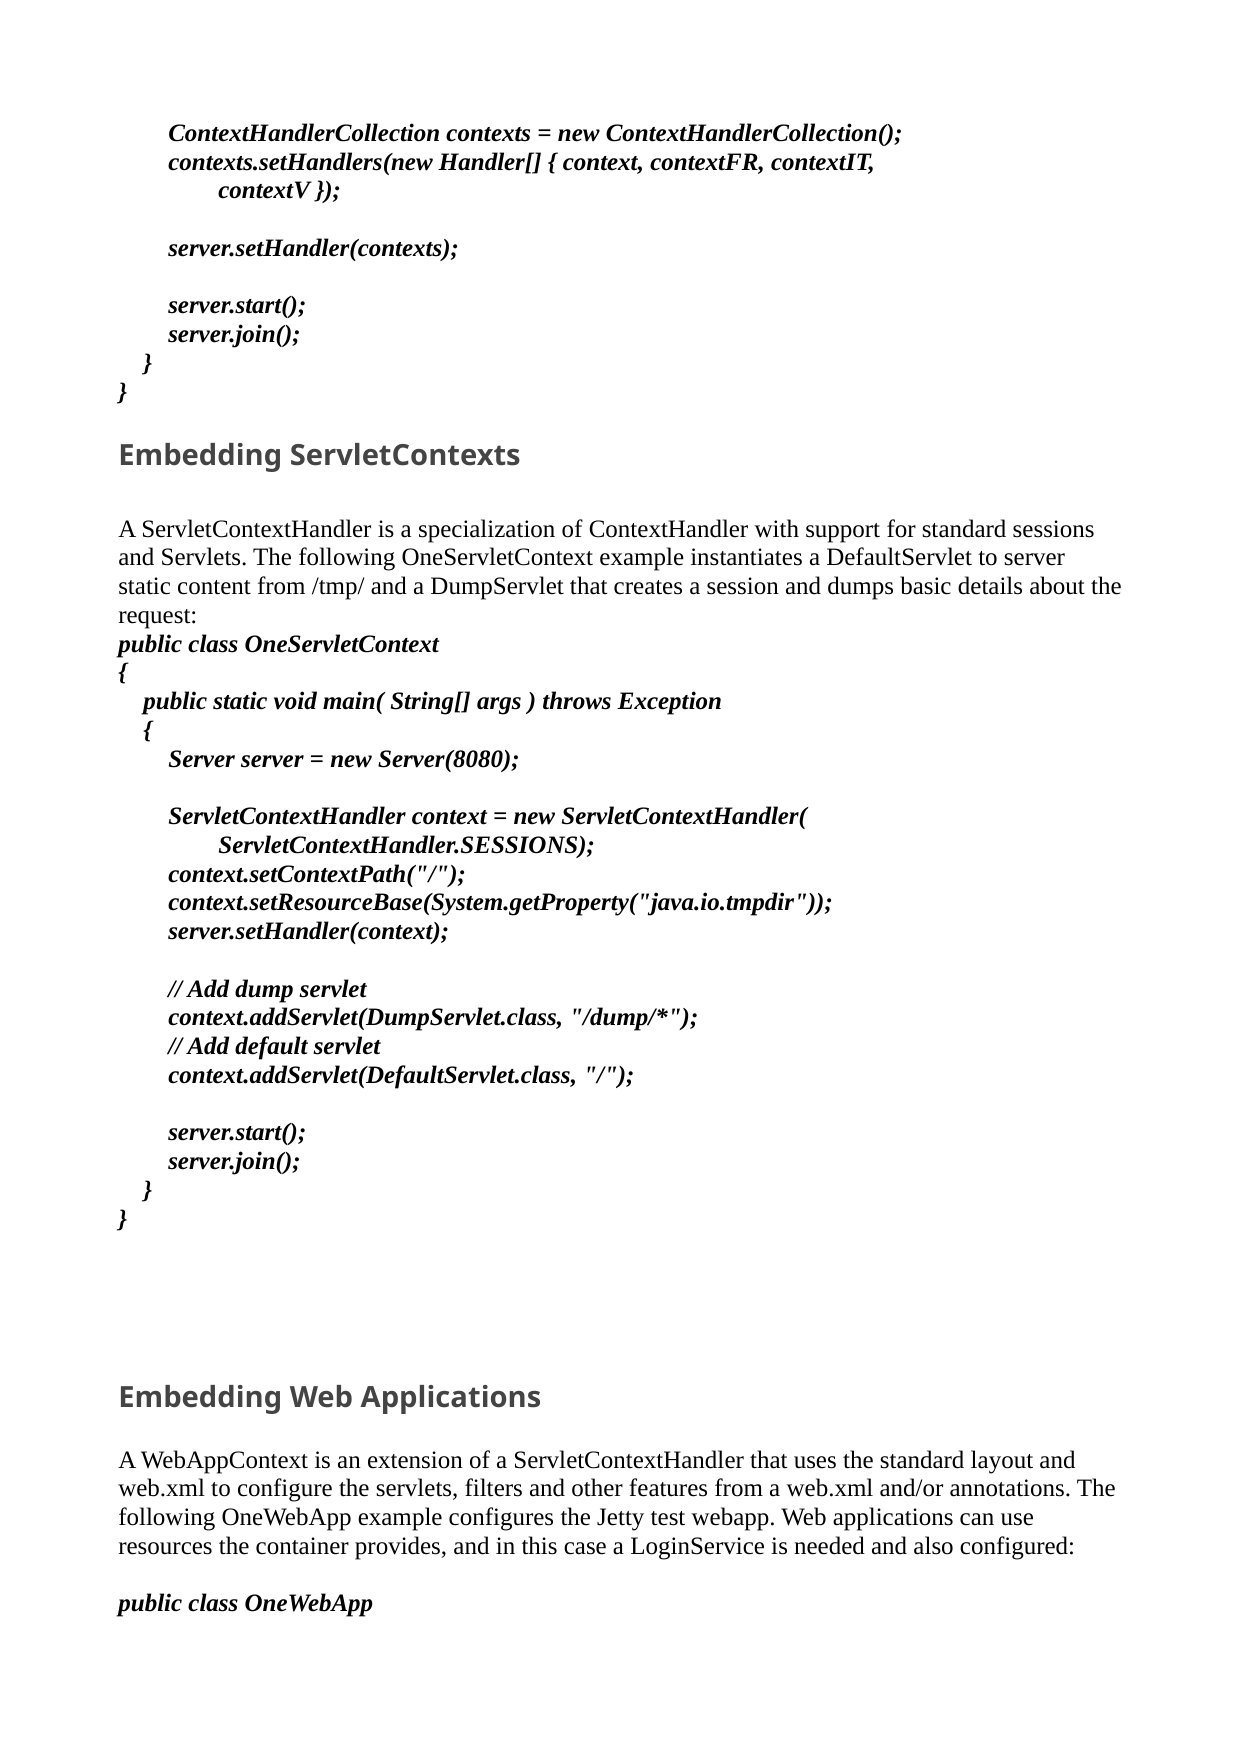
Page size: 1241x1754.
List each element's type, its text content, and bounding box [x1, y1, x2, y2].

text server.start(); [118, 1117, 1122, 1146]
text public class OneWebApp [118, 1588, 1122, 1617]
text server.setHandler(contexts); [118, 233, 1122, 262]
text } [118, 377, 1122, 406]
text Embedding ServletContexts [118, 434, 1122, 474]
text A ServletContextHandler is a specialization of ContextHandler with support for standard sessions and Servlets. The following OneServletContext example instantiates a DefaultServlet to server static content from /tmp/ and a DumpServlet that creates a session and dumps basic details about the request: [118, 514, 1122, 629]
text { [118, 657, 1122, 686]
text // Add default servlet [118, 1031, 1122, 1060]
text { [118, 715, 1122, 744]
text context.setResourceBase(System.getProperty("java.io.tmpdir")); [118, 887, 1122, 916]
text // Add dump servlet [118, 974, 1122, 1002]
text ContextHandlerCollection contexts = new ContextHandlerCollection(); [118, 118, 1122, 147]
text ServletContextHandler context = new ServletContextHandler( [118, 801, 1122, 830]
text public static void main( String[] args ) throws Exception [118, 686, 1122, 715]
text server.setHandler(context); [118, 916, 1122, 945]
text context.addServlet(DumpServlet.class, "/dump/*"); [118, 1002, 1122, 1031]
text server.join(); [118, 319, 1122, 348]
text contexts.setHandlers(new Handler[] { context, contextFR, contextIT, [118, 147, 1122, 176]
text context.setContextPath("/"); [118, 859, 1122, 887]
text ServletContextHandler.SESSIONS); [118, 830, 1122, 859]
text contextV }); [118, 176, 1122, 204]
text server.start(); [118, 291, 1122, 319]
text public class OneServletContext [118, 629, 1122, 657]
text } [118, 1175, 1122, 1204]
text Server server = new Server(8080); [118, 744, 1122, 772]
text } [118, 348, 1122, 377]
text server.join(); [118, 1146, 1122, 1175]
text A WebAppContext is an extension of a ServletContextHandler that uses the standard layout and web.xml to configure the servlets, filters and other features from a web.xml and/or annotations. The following OneWebApp example configures the Jetty test webapp. Web applications can use resources the container provides, and in this case a LoginService is needed and also configured: [118, 1445, 1122, 1560]
text context.addServlet(DefaultServlet.class, "/"); [118, 1060, 1122, 1089]
text Embedding Web Applications [118, 1376, 1122, 1416]
text } [118, 1204, 1122, 1232]
